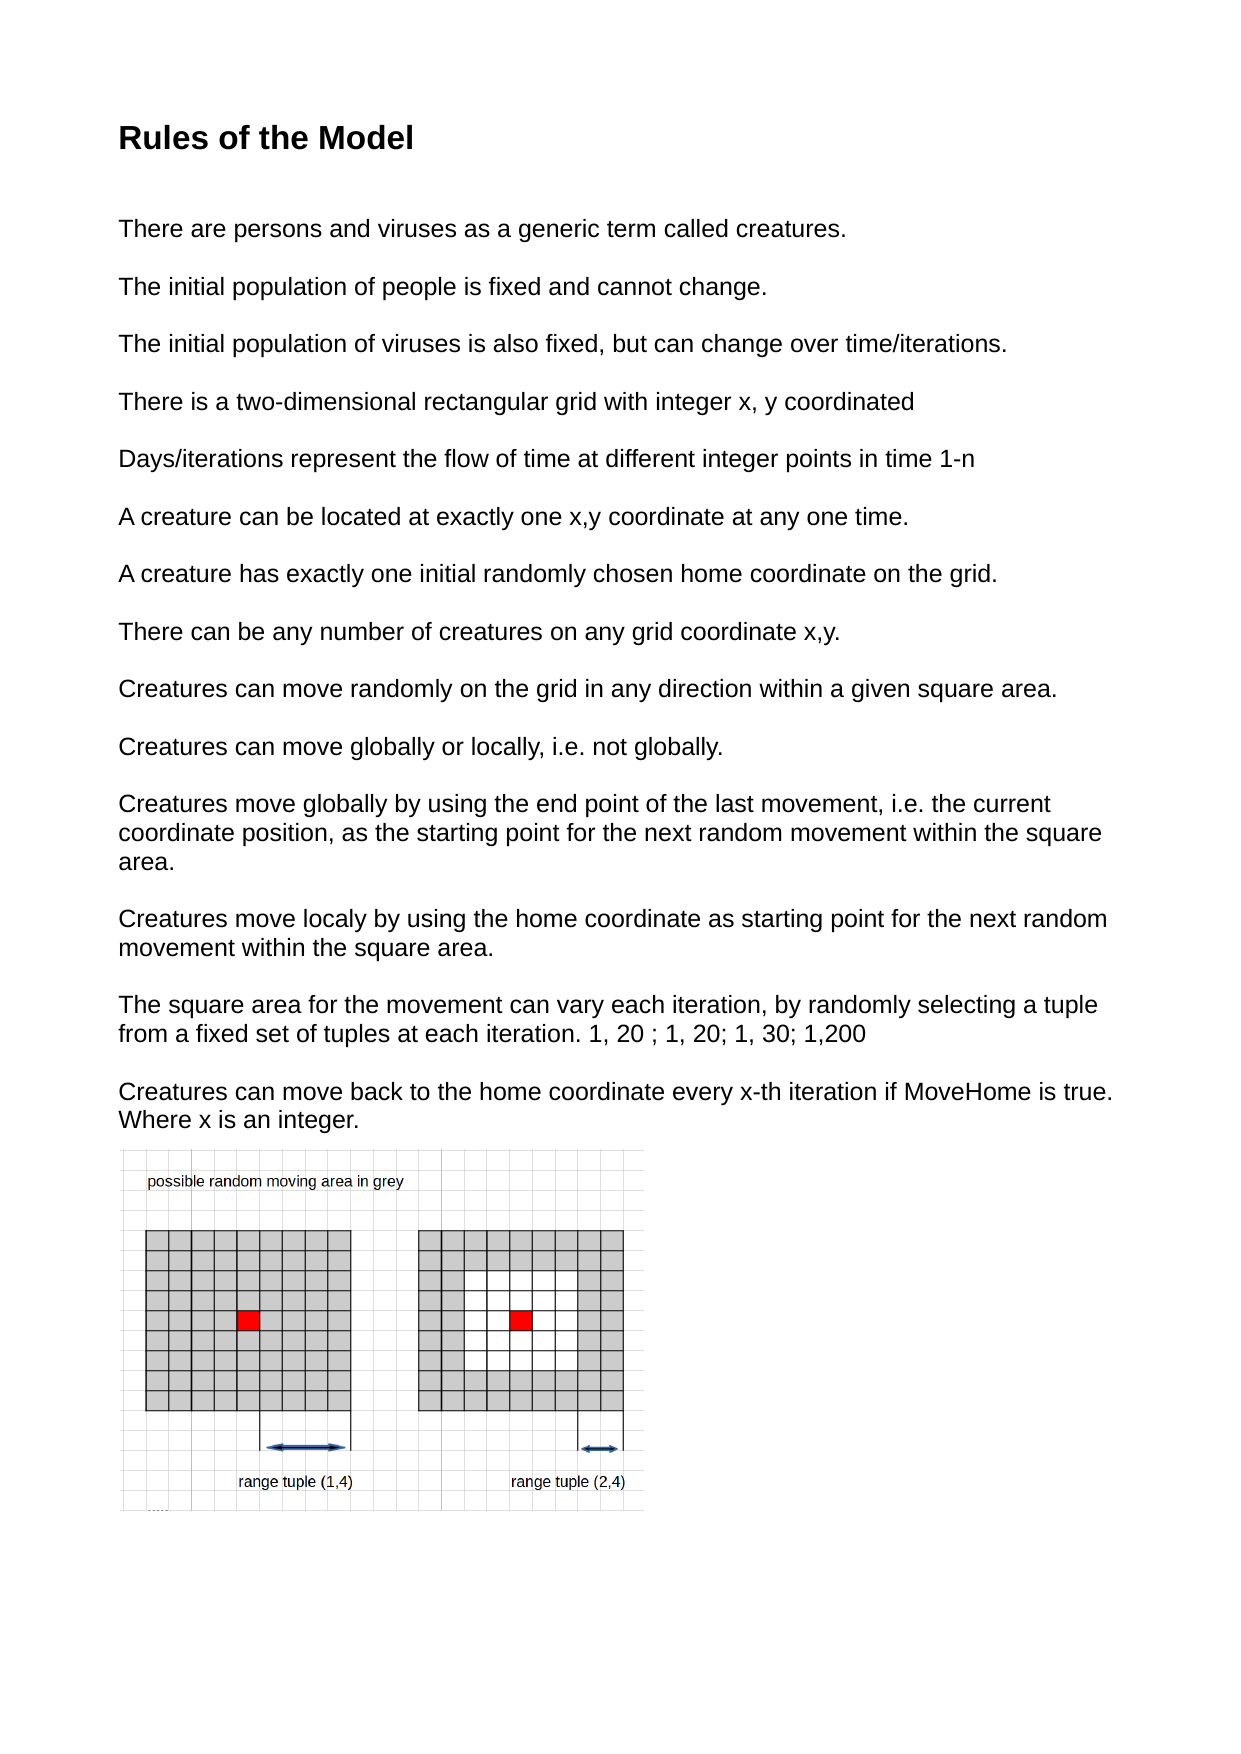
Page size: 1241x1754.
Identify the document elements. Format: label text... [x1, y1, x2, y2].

text Creatures can move back to the home coordinate every x-th iteration if MoveHome is true. Where x is an integer. [118, 1077, 1122, 1134]
text Rules of the Model There are persons and viruses as a generic term called creatures. The initial population of people is fixed and cannot change. The initial population of viruses is also fixed, but can change over time/iterations. There is a two-dimensional rectangular grid with integer x, y coordinated Days/iterations represent the flow of time at different integer points in time 1-n A creature can be located at exactly one x,y coordinate at any one time. A creature has exactly one initial randomly chosen home coordinate on the grid. There can be any number of creatures on any grid coordinate x,y. Creatures can move randomly on the grid in any direction within a given square area. Creatures can move globally or locally, i.e. not globally. Creatures move globally by using the end point of the last movement, i.e. the current coordinate position, as the starting point for the next random movement within the square area. Creatures move localy by using the home coordinate as starting point for the next random movement within the square area. The square area for the movement can vary each iteration, by randomly selecting a tuple from a fixed set of tuples at each iteration. 1, 20 ; 1, 20; 1, 30; 1,200 [118, 118, 1122, 1077]
picture [119, 1149, 645, 1511]
